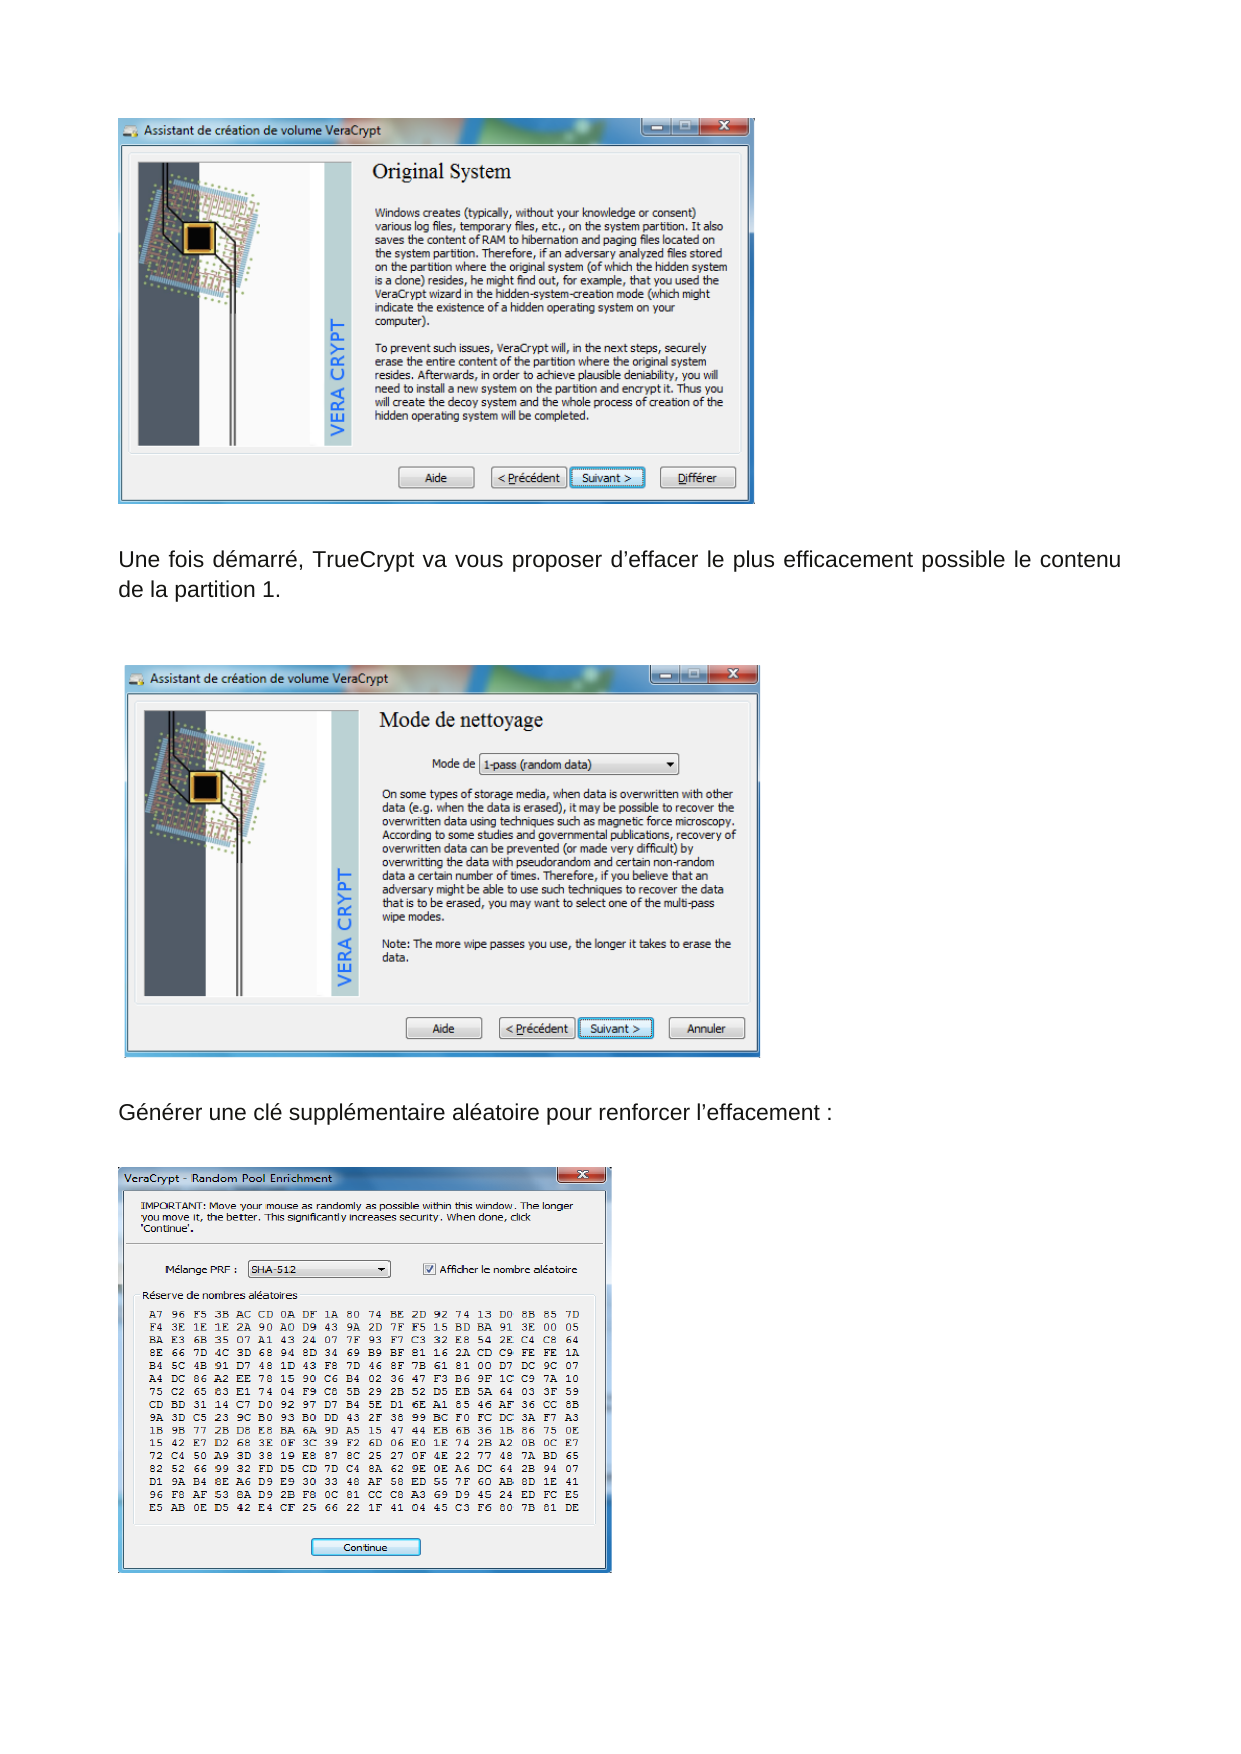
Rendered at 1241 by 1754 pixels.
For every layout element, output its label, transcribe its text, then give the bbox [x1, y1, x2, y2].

picture [118, 1167, 612, 1573]
picture [118, 118, 755, 504]
text Une fois démarré, TrueCrypt va vous proposer d’effacer le plus efficacement possible le contenu de la partition 1. [118, 546, 1122, 602]
text Générer une clé supplémentaire aléatoire pour renforcer l’effacement : [118, 1099, 1122, 1126]
picture [124, 665, 761, 1058]
